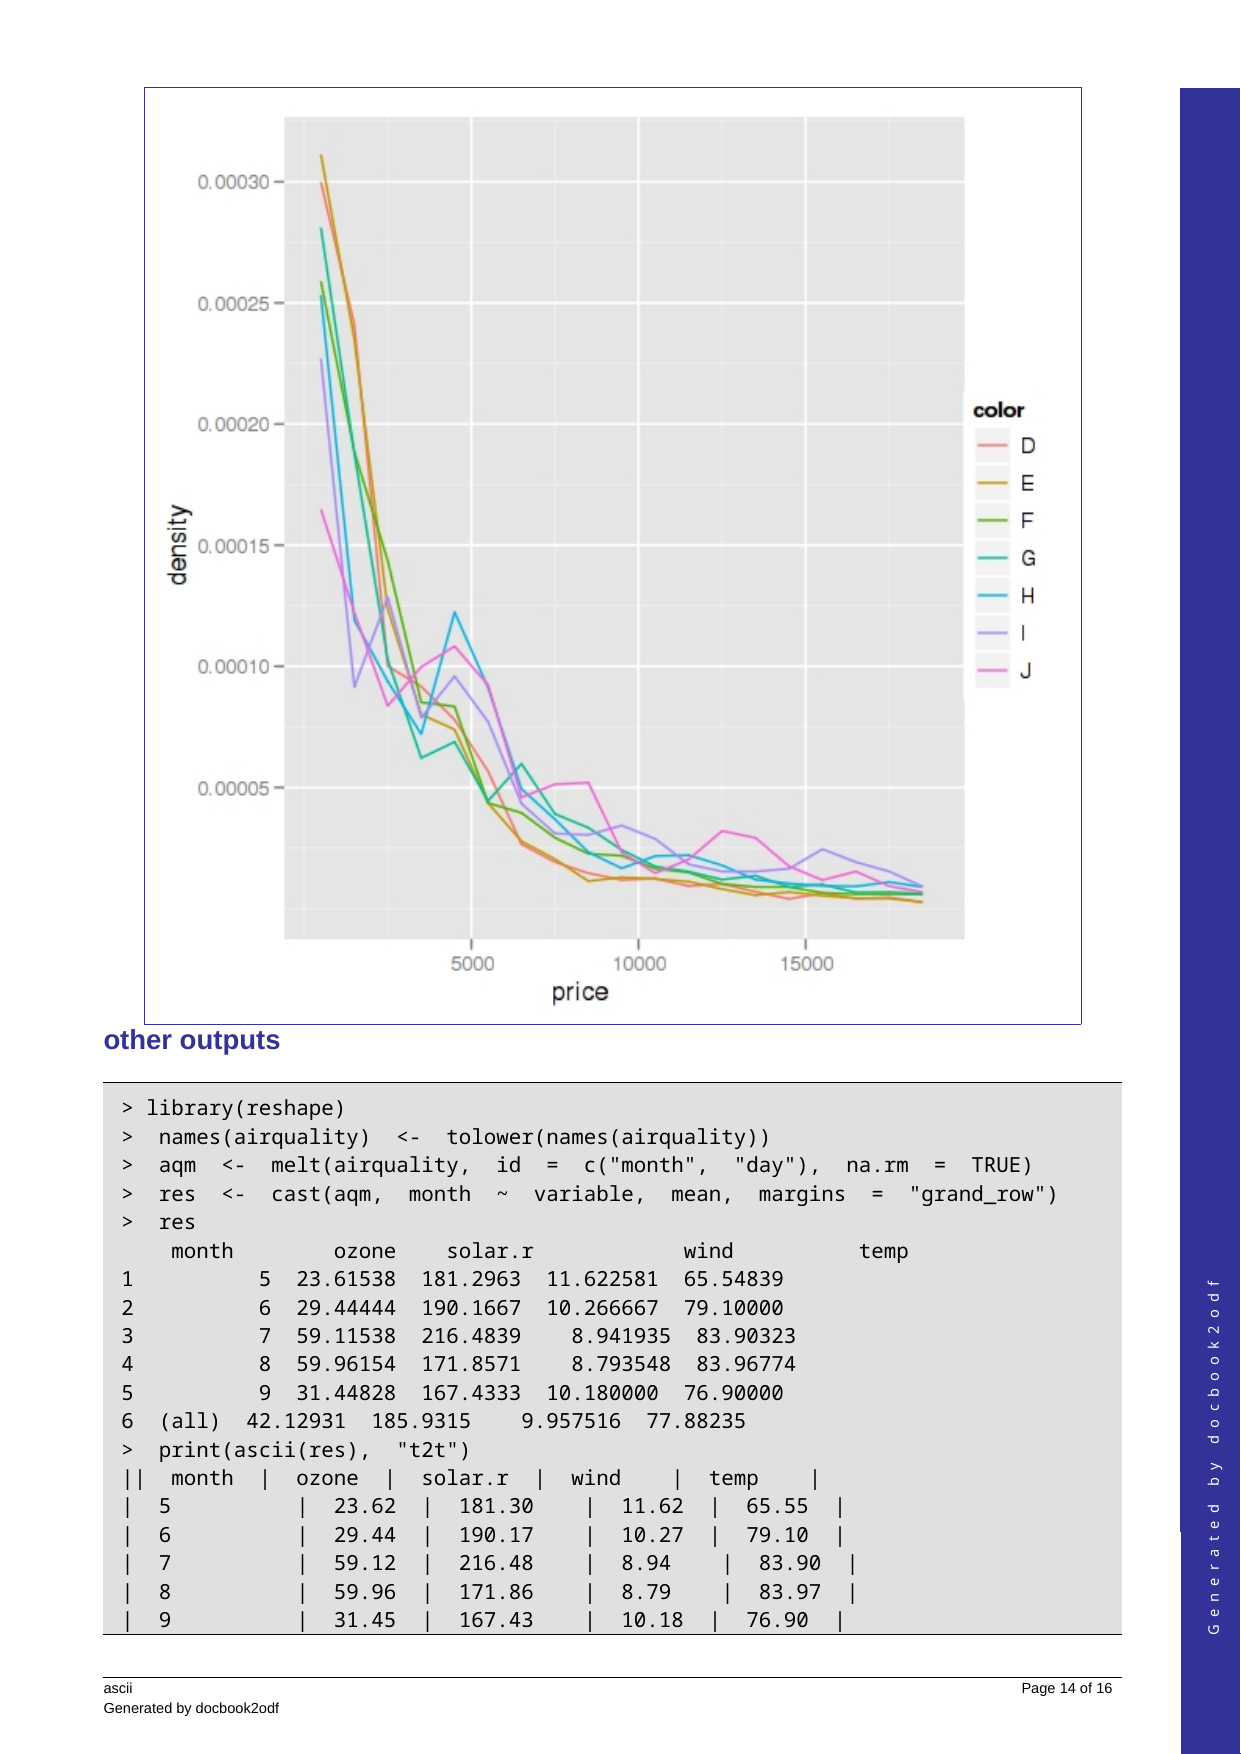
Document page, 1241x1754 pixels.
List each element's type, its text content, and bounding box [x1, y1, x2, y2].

text || month | ozone | solar.r | wind | temp | [103, 1463, 1122, 1492]
text 1 5 23.61538 181.2963 11.622581 65.54839 [103, 1264, 1122, 1293]
text > names(airquality) <- tolower(names(airquality)) [103, 1122, 1122, 1150]
text 3 7 59.11538 216.4839 8.941935 83.90323 [103, 1321, 1122, 1349]
text 6 (all) 42.12931 185.9315 9.957516 77.88235 [103, 1406, 1122, 1435]
text > res [103, 1207, 1122, 1236]
text month ozone solar.r wind temp [103, 1236, 1122, 1264]
text | 9 | 31.45 | 167.43 | 10.18 | 76.90 | [103, 1605, 1122, 1634]
subtitle other outputs [103, 87, 1122, 1055]
text | 8 | 59.96 | 171.86 | 8.79 | 83.97 | [103, 1577, 1122, 1605]
text > res <- cast(aqm, month ~ variable, mean, margins = "grand_row") [103, 1179, 1122, 1207]
picture [145, 88, 1081, 1024]
text 5 9 31.44828 167.4333 10.180000 76.90000 [103, 1378, 1122, 1406]
text > library(reshape) [103, 1083, 1122, 1122]
text 4 8 59.96154 171.8571 8.793548 83.96774 [103, 1349, 1122, 1378]
text > print(ascii(res), "t2t") [103, 1435, 1122, 1463]
text | 7 | 59.12 | 216.48 | 8.94 | 83.90 | [103, 1548, 1122, 1577]
text > aqm <- melt(airquality, id = c("month", "day"), na.rm = TRUE) [103, 1150, 1122, 1179]
text 2 6 29.44444 190.1667 10.266667 79.10000 [103, 1293, 1122, 1321]
text | 5 | 23.62 | 181.30 | 11.62 | 65.55 | [103, 1492, 1122, 1520]
text | 6 | 29.44 | 190.17 | 10.27 | 79.10 | [103, 1520, 1122, 1548]
